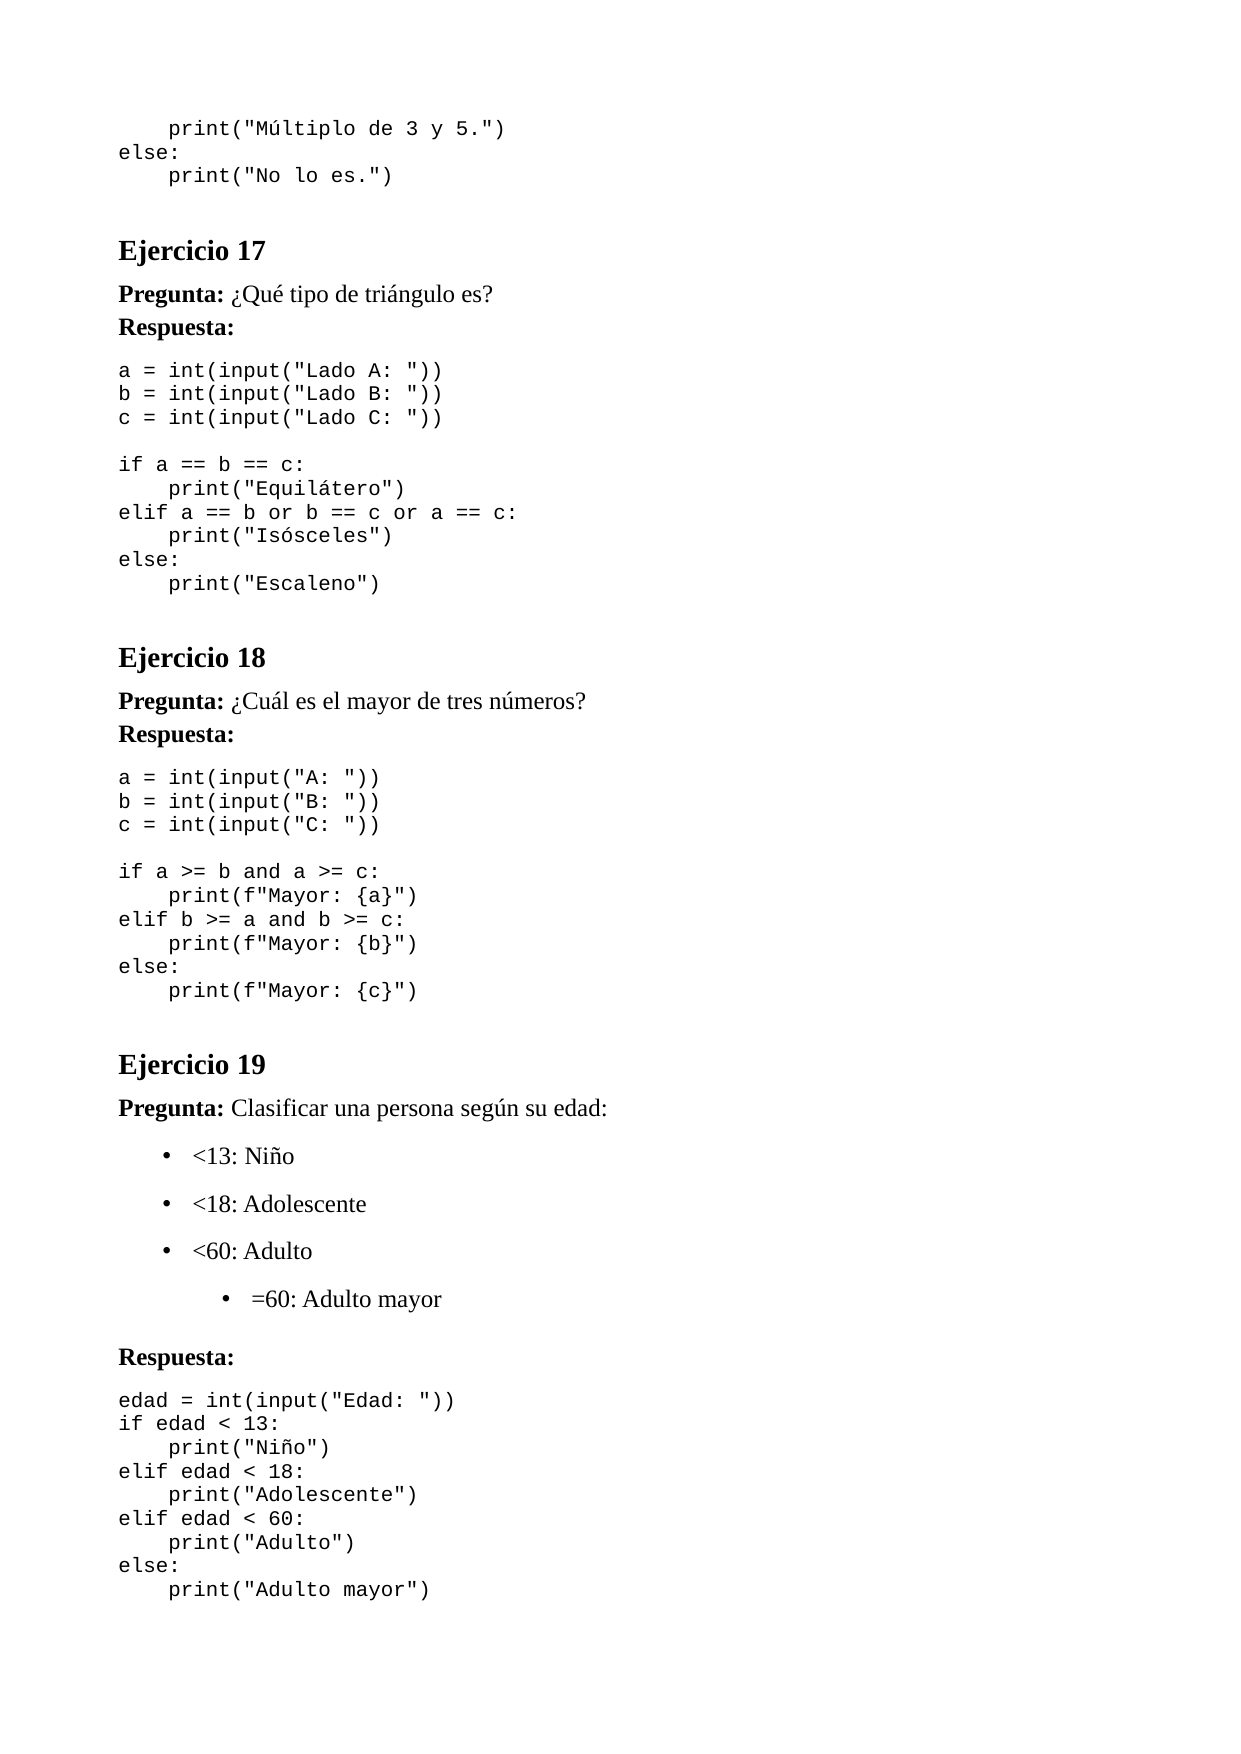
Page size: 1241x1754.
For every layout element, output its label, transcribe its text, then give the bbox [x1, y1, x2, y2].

list =60: Adulto mayor [222, 1284, 1063, 1313]
text b = int(input("B: ")) [118, 791, 1122, 814]
text c = int(input("Lado C: ")) [118, 407, 1122, 431]
text a = int(input("A: ")) [118, 767, 1122, 791]
text Pregunta: ¿Qué tipo de triángulo es? Respuesta: [118, 279, 1122, 341]
text else: [118, 549, 1122, 573]
text Pregunta: Clasificar una persona según su edad: [118, 1093, 1122, 1122]
list <18: Adolescente [162, 1189, 1122, 1217]
text print(f"Mayor: {b}") [118, 932, 1122, 956]
text print("Niño") [118, 1437, 1122, 1461]
text print("Isósceles") [118, 525, 1122, 549]
text print("Adulto") [118, 1532, 1122, 1555]
text print("Múltiplo de 3 y 5.") [118, 118, 1122, 142]
text elif edad < 18: [118, 1461, 1122, 1484]
subtitle Ejercicio 17 [118, 233, 1122, 267]
text print("Adolescente") [118, 1484, 1122, 1508]
text Respuesta: [118, 1342, 1122, 1371]
subtitle Ejercicio 18 [118, 640, 1122, 674]
text Pregunta: ¿Cuál es el mayor de tres números? Respuesta: [118, 686, 1122, 748]
text elif a == b or b == c or a == c: [118, 502, 1122, 525]
text print("Adulto mayor") [118, 1579, 1122, 1603]
text if a >= b and a >= c: [118, 862, 1122, 885]
text print(f"Mayor: {c}") [118, 980, 1122, 1003]
text c = int(input("C: ")) [118, 814, 1122, 838]
text if a == b == c: [118, 454, 1122, 478]
text print("Equilátero") [118, 478, 1122, 502]
text elif edad < 60: [118, 1508, 1122, 1532]
text else: [118, 1555, 1122, 1579]
list <13: Niño [162, 1141, 1122, 1170]
text elif b >= a and b >= c: [118, 909, 1122, 932]
text a = int(input("Lado A: ")) [118, 360, 1122, 383]
text print("Escaleno") [118, 573, 1122, 596]
text print("No lo es.") [118, 165, 1122, 189]
text edad = int(input("Edad: ")) [118, 1390, 1122, 1413]
text b = int(input("Lado B: ")) [118, 383, 1122, 407]
text if edad < 13: [118, 1413, 1122, 1437]
list <60: Adulto [162, 1236, 1122, 1265]
text else: [118, 956, 1122, 980]
subtitle Ejercicio 19 [118, 1047, 1122, 1081]
text print(f"Mayor: {a}") [118, 885, 1122, 909]
text else: [118, 142, 1122, 165]
